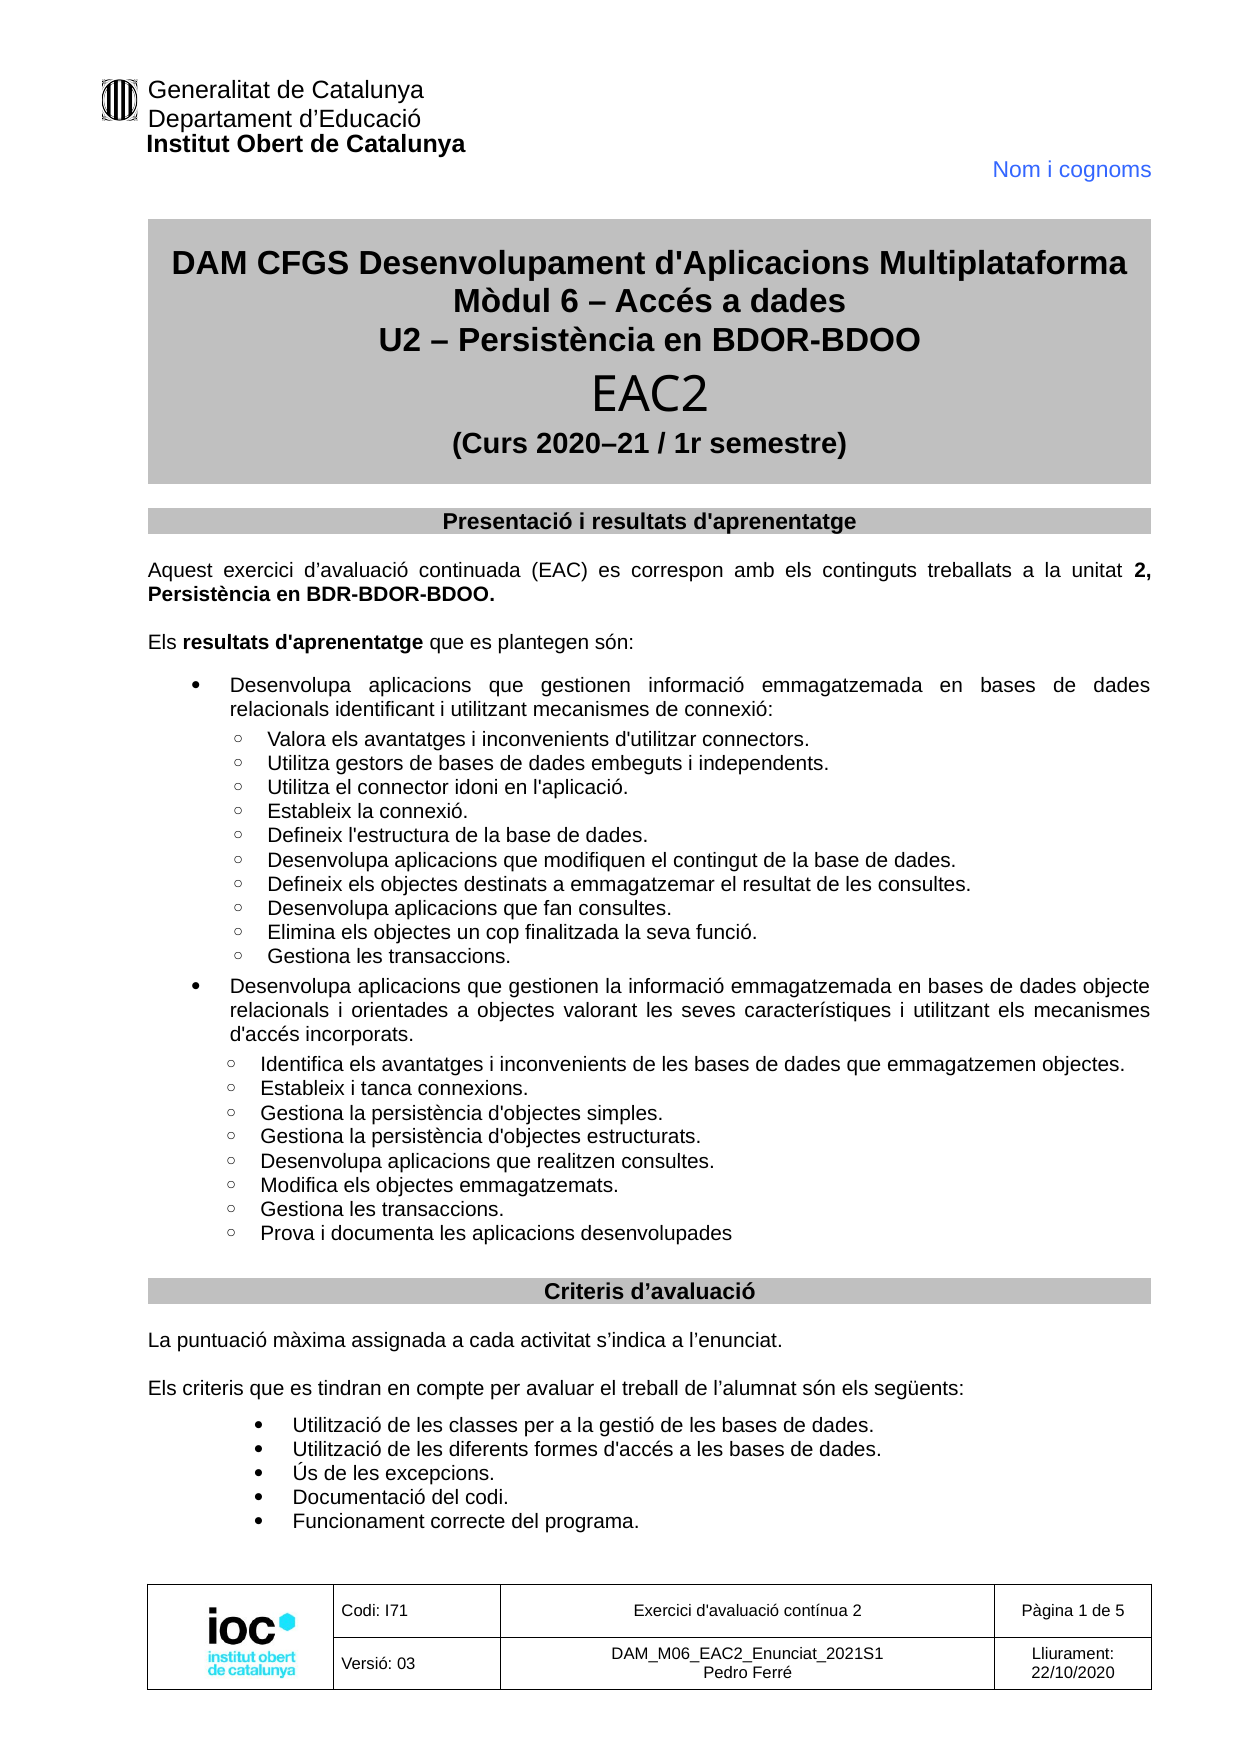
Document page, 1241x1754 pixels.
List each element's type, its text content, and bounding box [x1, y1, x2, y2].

list Estableix la connexió. [229, 799, 1151, 823]
list Utilització de les classes per a la gestió de les bases de dades. [255, 1412, 1151, 1436]
list Ús de les excepcions. [255, 1461, 1151, 1484]
list Gestiona les transaccions. [223, 1197, 1151, 1221]
text Criteris d’avaluació [148, 1278, 1151, 1304]
text Aquest exercici d’avaluació continuada (EAC) es correspon amb els continguts treballats a la unitat 2, Persistència en BDR-BDOR-BDOO. [148, 558, 1151, 606]
list Desenvolupa aplicacions que gestionen la informació emmagatzemada en bases de dades objecte relacionals i orientades a objectes valorant les seves característiques i utilitzant els mecanismes d'accés incorporats. [192, 974, 1151, 1046]
list Estableix i tanca connexions. [223, 1076, 1151, 1100]
subtitle Mòdul 6 – Accés a dades [148, 281, 1151, 320]
subtitle U2 – Persistència en BDOR-BDOO [148, 320, 1151, 358]
picture [195, 1593, 309, 1689]
text (Curs 2020–21 / 1r semestre) [148, 426, 1151, 460]
list Desenvolupa aplicacions que fan consultes. [229, 896, 1151, 919]
list Desenvolupa aplicacions que gestionen informació emmagatzemada en bases de dades relacionals identificant i utilitzant mecanismes de connexió: [192, 673, 1151, 721]
list Defineix l'estructura de la base de dades. [229, 823, 1151, 847]
text Els criteris que es tindran en compte per avaluar el treball de l’alumnat són els següents: [148, 1376, 1151, 1400]
list Utilització de les diferents formes d'accés a les bases de dades. [255, 1436, 1151, 1461]
list Gestiona la persistència d'objectes estructurats. [223, 1124, 1151, 1148]
list Gestiona la persistència d'objectes simples. [223, 1100, 1151, 1124]
list Modifica els objectes emmagatzemats. [223, 1172, 1151, 1197]
list Funcionament correcte del programa. [255, 1509, 1151, 1533]
list Utilitza gestors de bases de dades embeguts i independents. [229, 751, 1151, 775]
list Utilitza el connector idoni en l'aplicació. [229, 775, 1151, 799]
list Identifica els avantatges i inconvenients de les bases de dades que emmagatzemen objectes. [223, 1052, 1151, 1076]
list Gestiona les transaccions. [229, 944, 1151, 968]
list Valora els avantatges i inconvenients d'utilitzar connectors. [229, 727, 1151, 751]
text DAM CFGS Desenvolupament d'Aplicacions Multiplataforma [148, 243, 1151, 281]
text Presentació i resultats d'aprenentatge [148, 508, 1151, 534]
list Desenvolupa aplicacions que modifiquen el contingut de la base de dades. [229, 847, 1151, 871]
text Els resultats d'aprenentatge que es plantegen són: [148, 630, 1151, 654]
list Prova i documenta les aplicacions desenvolupades [223, 1221, 1151, 1245]
list Elimina els objectes un cop finalitzada la seva funció. [229, 919, 1151, 944]
text EAC2 [148, 358, 1151, 426]
list Defineix els objectes destinats a emmagatzemar el resultat de les consultes. [229, 871, 1151, 896]
list Documentació del codi. [255, 1484, 1151, 1509]
list Desenvolupa aplicacions que realitzen consultes. [223, 1148, 1151, 1172]
text La puntuació màxima assignada a cada activitat s’indica a l’enunciat. [148, 1328, 1151, 1352]
